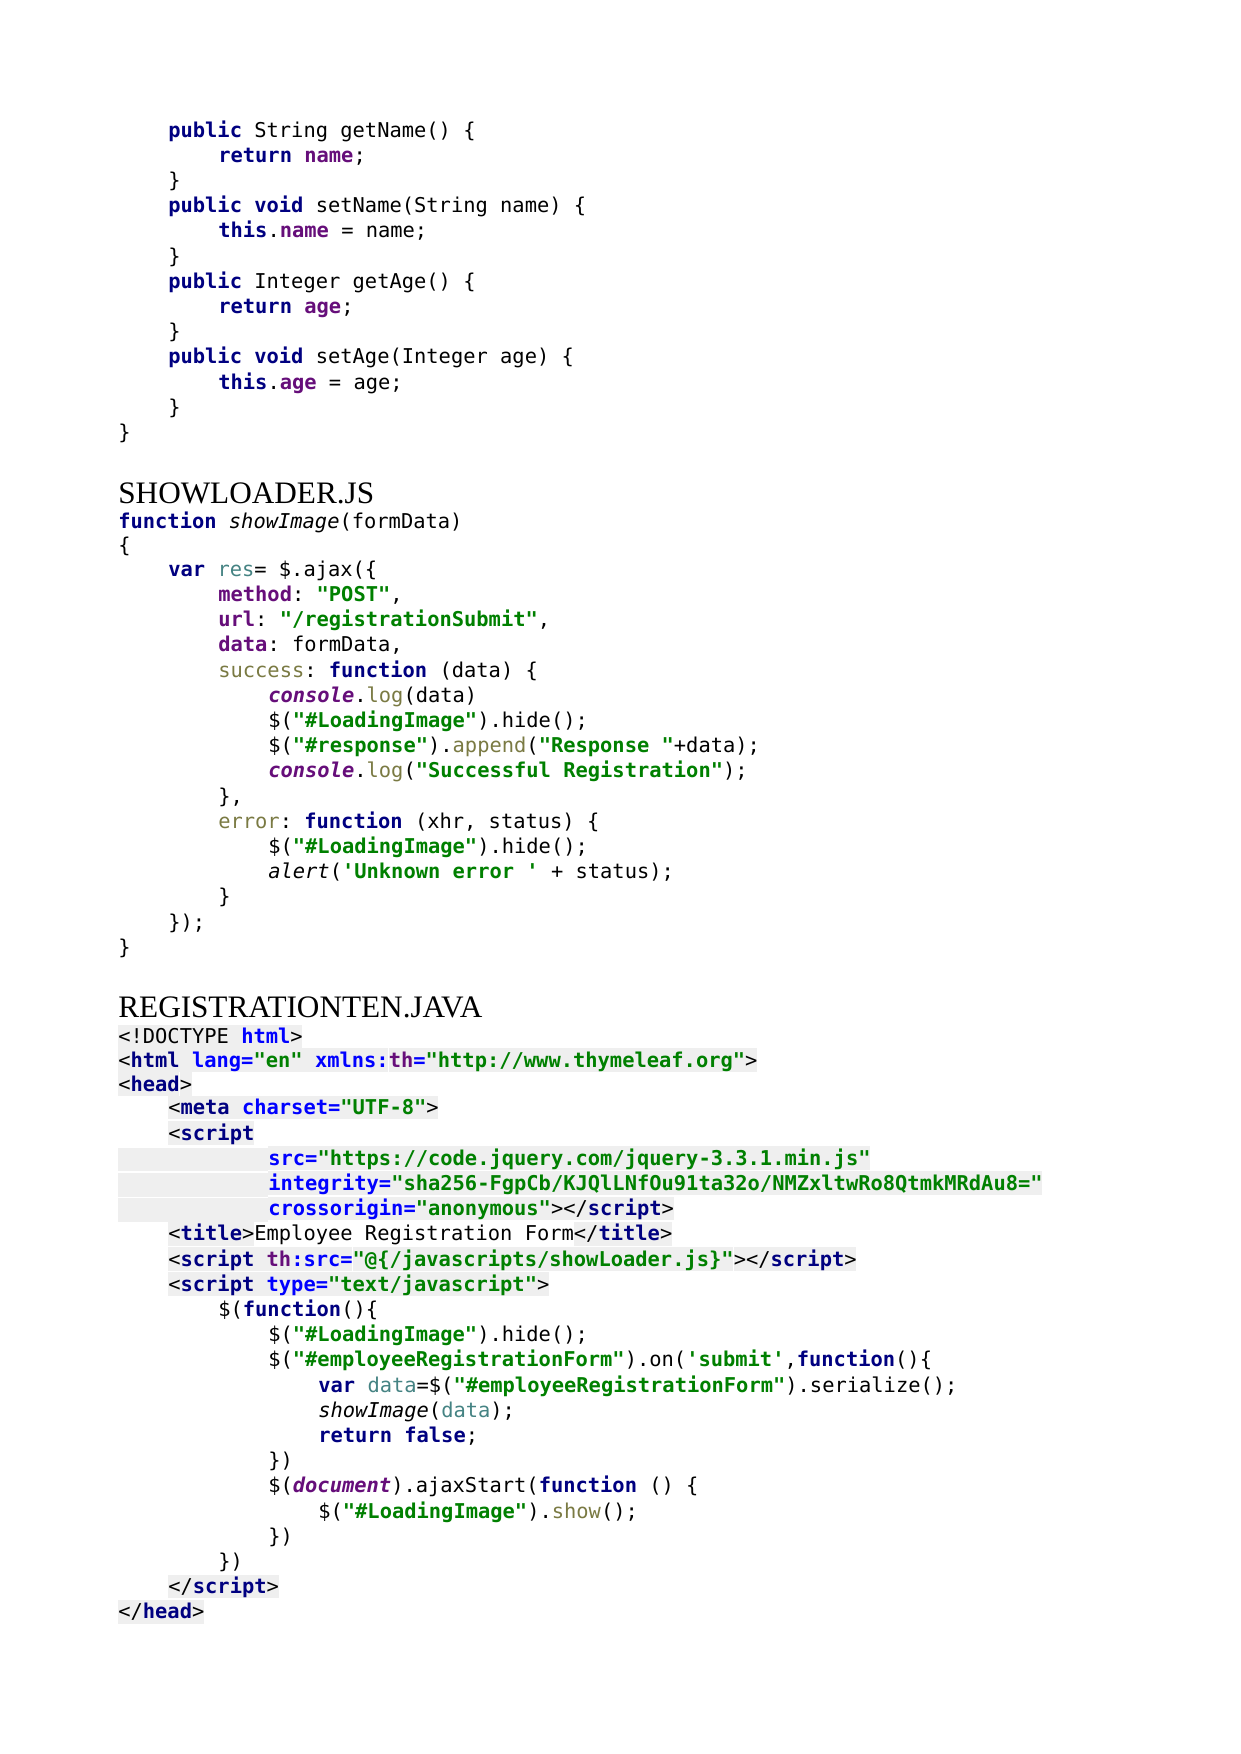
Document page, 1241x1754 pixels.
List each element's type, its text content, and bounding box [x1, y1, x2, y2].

text var data=$("#employeeRegistrationForm").serialize(); [118, 1373, 1122, 1398]
text <script type="text/javascript"> [118, 1272, 1122, 1297]
text } [118, 935, 1122, 959]
text integrity="sha256-FgpCb/KJQlLNfOu91ta32o/NMZxltwRo8QtmkMRdAu8=" [118, 1171, 1122, 1197]
text this.name = name; [118, 219, 1122, 244]
text $(document).ajaxStart(function () { [118, 1474, 1122, 1499]
text <meta charset="UTF-8"> [118, 1096, 1122, 1121]
text console.log(data) [118, 683, 1122, 708]
text return false; [118, 1423, 1122, 1449]
text REGISTRATIONTEN.JAVA [118, 989, 1122, 1024]
text $("#response").append("Response "+data); [118, 734, 1122, 759]
text method: "POST", [118, 582, 1122, 608]
text $(function(){ [118, 1297, 1122, 1323]
text $("#LoadingImage").hide(); [118, 1323, 1122, 1348]
text this.age = age; [118, 370, 1122, 395]
text showImage(data); [118, 1398, 1122, 1423]
text SHOWLOADER.JS [118, 474, 1122, 510]
text }) [118, 1449, 1122, 1474]
text url: "/registrationSubmit", [118, 608, 1122, 633]
text public Integer getAge() { [118, 269, 1122, 294]
text public String getName() { [118, 118, 1122, 143]
text <html lang="en" xmlns:th="http://www.thymeleaf.org"> [118, 1048, 1122, 1072]
text $("#LoadingImage").hide(); [118, 834, 1122, 860]
text data: formData, [118, 633, 1122, 658]
text } [118, 421, 1122, 444]
text <!DOCTYPE html> [118, 1024, 1122, 1048]
text public void setAge(Integer age) { [118, 345, 1122, 370]
text } [118, 168, 1122, 194]
text } [118, 244, 1122, 269]
text $("#LoadingImage").show(); [118, 1499, 1122, 1524]
text } [118, 320, 1122, 345]
text <head> [118, 1072, 1122, 1096]
text <script [118, 1121, 1122, 1146]
text <script th:src="@{/javascripts/showLoader.js}"></script> [118, 1247, 1122, 1272]
text <title>Employee Registration Form</title> [118, 1222, 1122, 1247]
text function showImage(formData) [118, 510, 1122, 533]
text return age; [118, 294, 1122, 320]
text success: function (data) { [118, 658, 1122, 683]
text }, [118, 784, 1122, 809]
text </script> [118, 1575, 1122, 1600]
text }) [118, 1524, 1122, 1549]
text </head> [118, 1600, 1122, 1624]
text { [118, 533, 1122, 557]
text } [118, 885, 1122, 910]
text }) [118, 1549, 1122, 1575]
text var res= $.ajax({ [118, 557, 1122, 582]
text public void setName(String name) { [118, 194, 1122, 219]
text return name; [118, 143, 1122, 168]
text }); [118, 910, 1122, 935]
text src="https://code.jquery.com/jquery-3.3.1.min.js" [118, 1146, 1122, 1171]
text crossorigin="anonymous"></script> [118, 1197, 1122, 1222]
text $("#LoadingImage").hide(); [118, 708, 1122, 734]
text error: function (xhr, status) { [118, 809, 1122, 834]
text $("#employeeRegistrationForm").on('submit',function(){ [118, 1348, 1122, 1373]
text } [118, 395, 1122, 421]
text console.log("Successful Registration"); [118, 759, 1122, 784]
text alert('Unknown error ' + status); [118, 860, 1122, 885]
